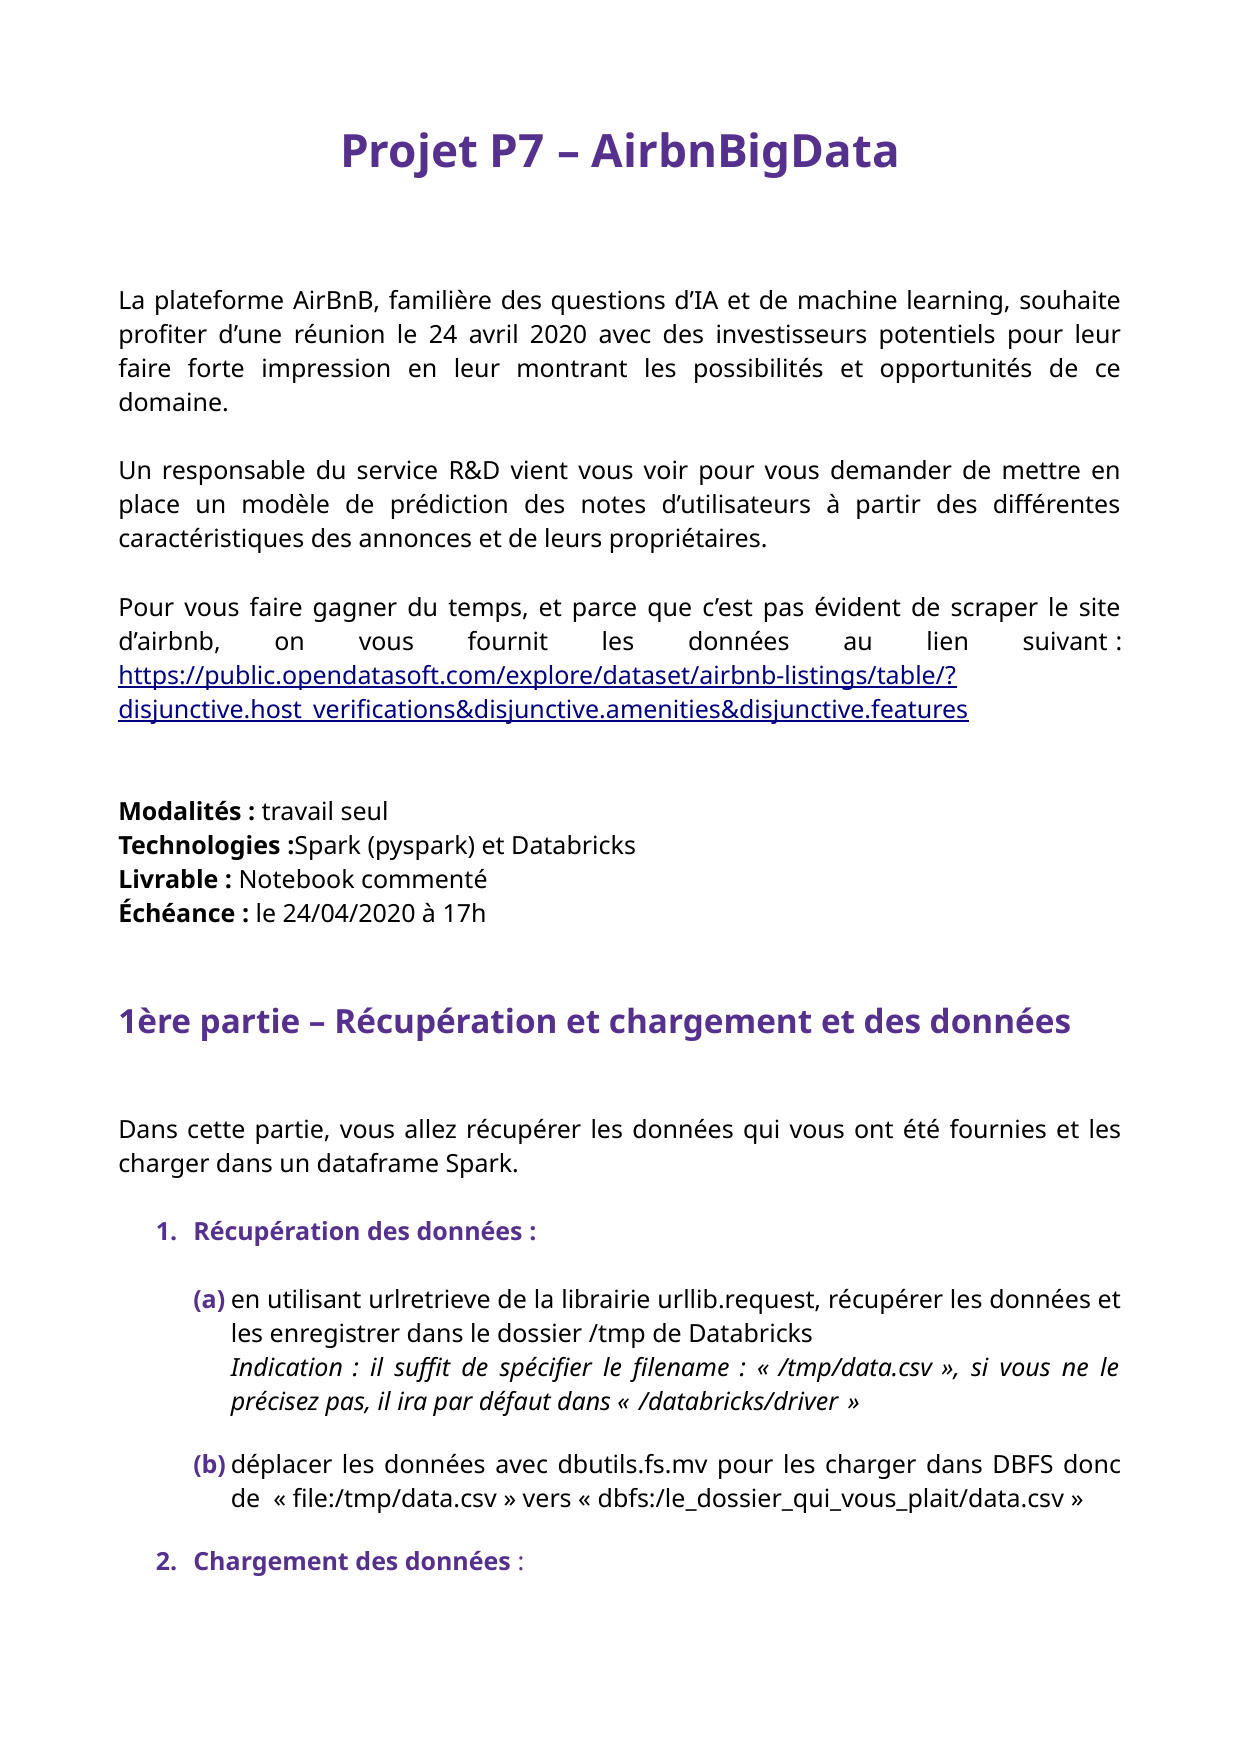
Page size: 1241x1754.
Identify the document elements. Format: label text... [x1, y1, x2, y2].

text Dans cette partie, vous allez récupérer les données qui vous ont été fournies et les charger dans un dataframe Spark. [118, 1112, 1122, 1180]
list Chargement des données : [156, 1544, 1122, 1578]
text Échéance : le 24/04/2020 à 17h [118, 896, 1122, 930]
text Un responsable du service R&D vient vous voir pour vous demander de mettre en place un modèle de prédiction des notes d’utilisateurs à partir des différentes caractéristiques des annonces et de leurs propriétaires. [118, 453, 1122, 555]
list Indication : il suffit de spécifier le filename : « /tmp/data.csv », si vous ne le précisez pas, il ira par défaut dans « /databricks/driver » [193, 1350, 1122, 1418]
text Modalités : travail seul [118, 794, 1122, 828]
text La plateforme AirBnB, familière des questions d’IA et de machine learning, souhaite profiter d’une réunion le 24 avril 2020 avec des investisseurs potentiels pour leur faire forte impression en leur montrant les possibilités et opportunités de ce domaine. [118, 283, 1122, 419]
list déplacer les données avec dbutils.fs.mv pour les charger dans DBFS donc de « file:/tmp/data.csv » vers « dbfs:/le_dossier_qui_vous_plait/data.csv » [193, 1447, 1122, 1515]
text Pour vous faire gagner du temps, et parce que c’est pas évident de scraper le site d’airbnb, on vous fournit les données au lien suivant : https://public.opendatasoft.com/explore/dataset/airbnb-listings/table/?disjunctive.host_verifications&disjunctive.amenities&disjunctive.features [118, 589, 1122, 726]
text 1ère partie – Récupération et chargement et des données [118, 998, 1122, 1043]
list Récupération des données : [156, 1214, 1122, 1248]
text Projet P7 – AirbnBigData [118, 118, 1122, 181]
list en utilisant urlretrieve de la librairie urllib.request, récupérer les données et les enregistrer dans le dossier /tmp de Databricks [193, 1282, 1122, 1350]
text Technologies :Spark (pyspark) et Databricks [118, 828, 1122, 862]
text Livrable : Notebook commenté [118, 862, 1122, 896]
